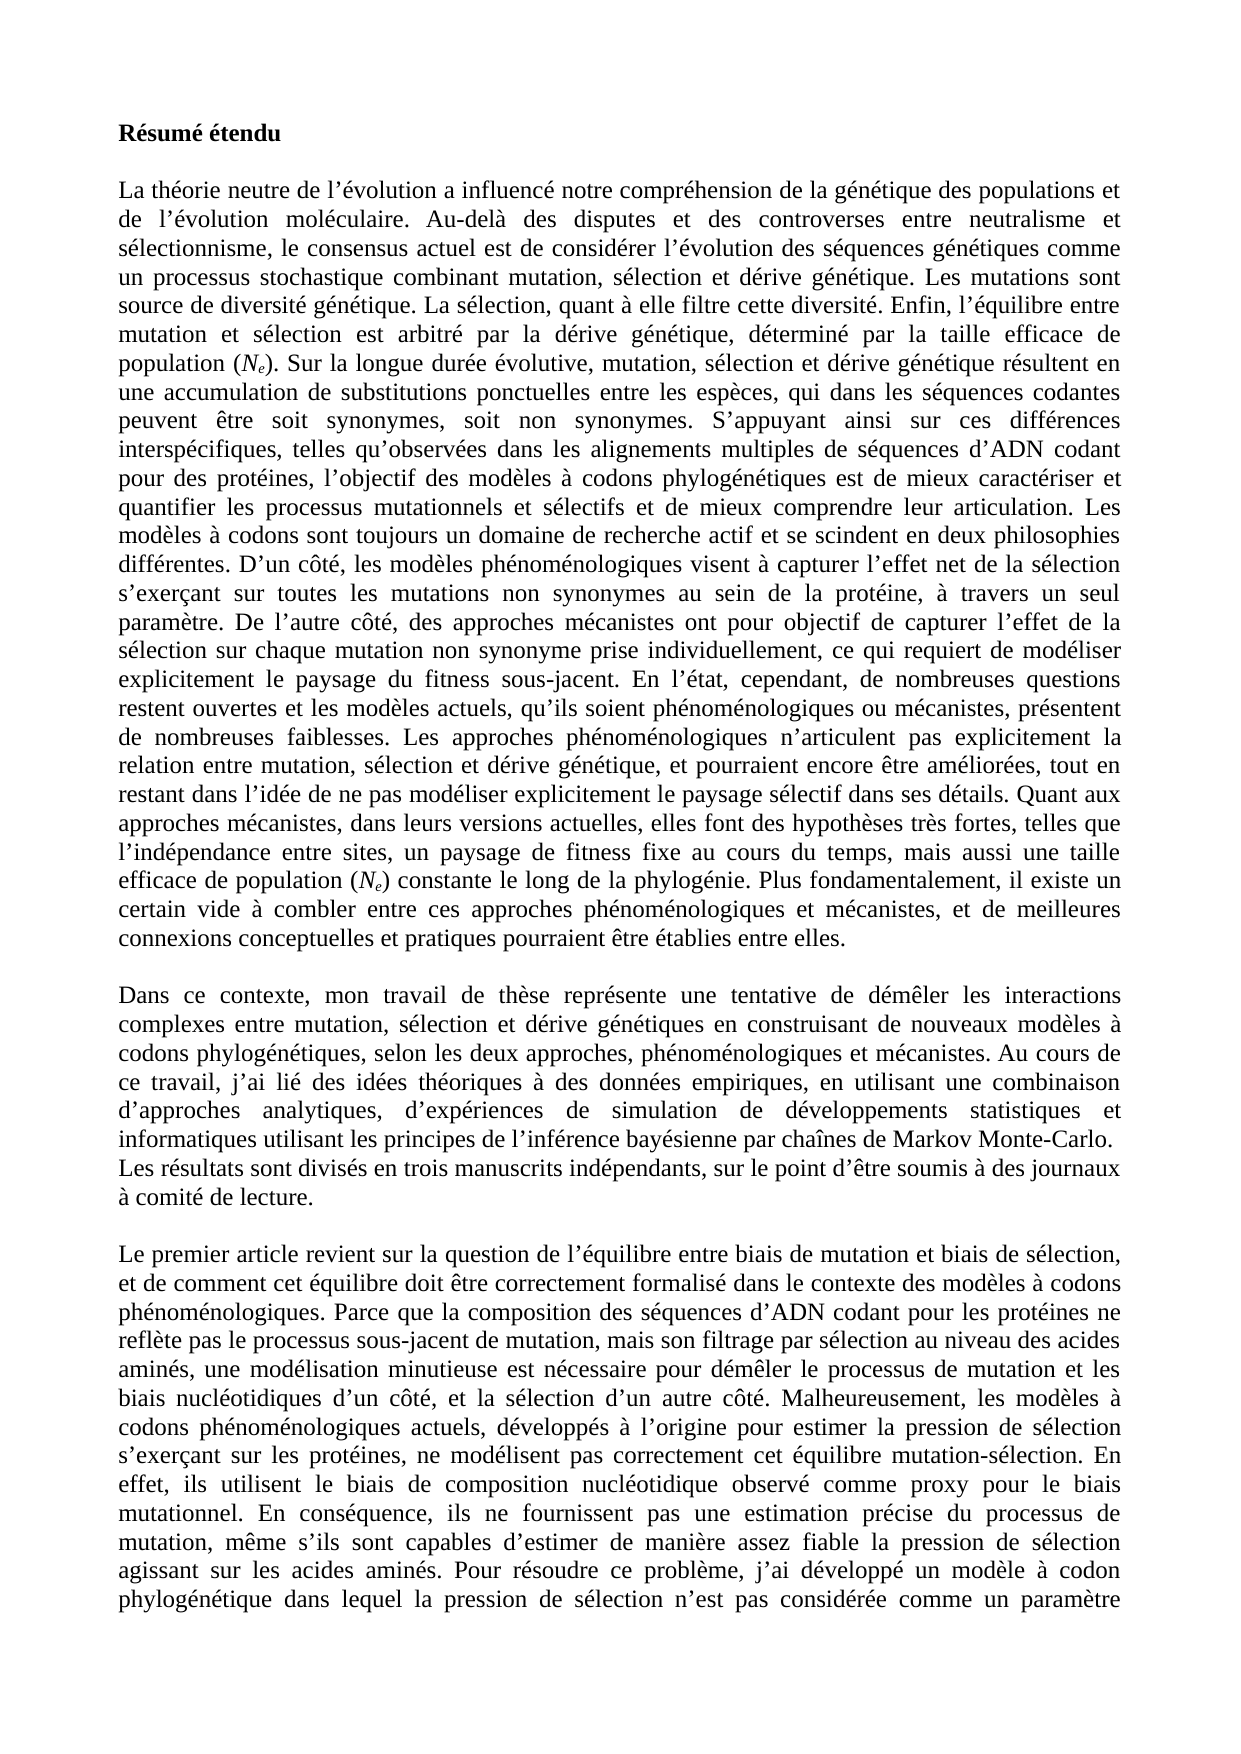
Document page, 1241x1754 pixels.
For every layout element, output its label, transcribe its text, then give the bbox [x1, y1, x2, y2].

text Les résultats sont divisés en trois manuscrits indépendants, sur le point d’être soumis à des journaux à comité de lecture. [118, 1153, 1122, 1211]
text Dans ce contexte, mon travail de thèse représente une tentative de démêler les interactions complexes entre mutation, sélection et dérive génétiques en construisant de nouveaux modèles à codons phylogénétiques, selon les deux approches, phénoménologiques et mécanistes. Au cours de ce travail, j’ai lié des idées théoriques à des données empiriques, en utilisant une combinaison d’approches analytiques, d’expériences de simulation de développements statistiques et informatiques utilisant les principes de l’inférence bayésienne par chaînes de Markov Monte-Carlo. [118, 981, 1122, 1153]
text Résumé étendu [118, 118, 1122, 147]
text Le premier article revient sur la question de l’équilibre entre biais de mutation et biais de sélection, et de comment cet équilibre doit être correctement formalisé dans le contexte des modèles à codons phénoménologiques. Parce que la composition des séquences d’ADN codant pour les protéines ne reflète pas le processus sous-jacent de mutation, mais son filtrage par sélection au niveau des acides aminés, une modélisation minutieuse est nécessaire pour démêler le processus de mutation et les biais nucléotidiques d’un côté, et la sélection d’un autre côté. Malheureusement, les modèles à codons phénoménologiques actuels, développés à l’origine pour estimer la pression de sélection s’exerçant sur les protéines, ne modélisent pas correctement cet équilibre mutation-sélection. En effet, ils utilisent le biais de composition nucléotidique observé comme proxy pour le biais mutationnel. En conséquence, ils ne fournissent pas une estimation précise du processus de mutation, même s’ils sont capables d’estimer de manière assez fiable la pression de sélection agissant sur les acides aminés. Pour résoudre ce problème, j’ai développé un modèle à codon phylogénétique dans lequel la pression de sélection n’est pas considérée comme un paramètre [118, 1239, 1122, 1613]
text La théorie neutre de l’évolution a influencé notre compréhension de la génétique des populations et de l’évolution moléculaire. Au-delà des disputes et des controverses entre neutralisme et sélectionnisme, le consensus actuel est de considérer l’évolution des séquences génétiques comme un processus stochastique combinant mutation, sélection et dérive génétique. Les mutations sont source de diversité génétique. La sélection, quant à elle filtre cette diversité. Enfin, l’équilibre entre mutation et sélection est arbitré par la dérive génétique, déterminé par la taille efficace de population (Ne). Sur la longue durée évolutive, mutation, sélection et dérive génétique résultent en une accumulation de substitutions ponctuelles entre les espèces, qui dans les séquences codantes peuvent être soit synonymes, soit non synonymes. S’appuyant ainsi sur ces différences interspécifiques, telles qu’observées dans les alignements multiples de séquences d’ADN codant pour des protéines, l’objectif des modèles à codons phylogénétiques est de mieux caractériser et quantifier les processus mutationnels et sélectifs et de mieux comprendre leur articulation. Les modèles à codons sont toujours un domaine de recherche actif et se scindent en deux philosophies différentes. D’un côté, les modèles phénoménologiques visent à capturer l’effet net de la sélection s’exerçant sur toutes les mutations non synonymes au sein de la protéine, à travers un seul paramètre. De l’autre côté, des approches mécanistes ont pour objectif de capturer l’effet de la sélection sur chaque mutation non synonyme prise individuellement, ce qui requiert de modéliser explicitement le paysage du fitness sous-jacent. En l’état, cependant, de nombreuses questions restent ouvertes et les modèles actuels, qu’ils soient phénoménologiques ou mécanistes, présentent de nombreuses faiblesses. Les approches phénoménologiques n’articulent pas explicitement la relation entre mutation, sélection et dérive génétique, et pourraient encore être améliorées, tout en restant dans l’idée de ne pas modéliser explicitement le paysage sélectif dans ses détails. Quant aux approches mécanistes, dans leurs versions actuelles, elles font des hypothèses très fortes, telles que l’indépendance entre sites, un paysage de fitness fixe au cours du temps, mais aussi une taille efficace de population (Ne) constante le long de la phylogénie. Plus fondamentalement, il existe un certain vide à combler entre ces approches phénoménologiques et mécanistes, et de meilleures connexions conceptuelles et pratiques pourraient être établies entre elles. [118, 176, 1122, 952]
